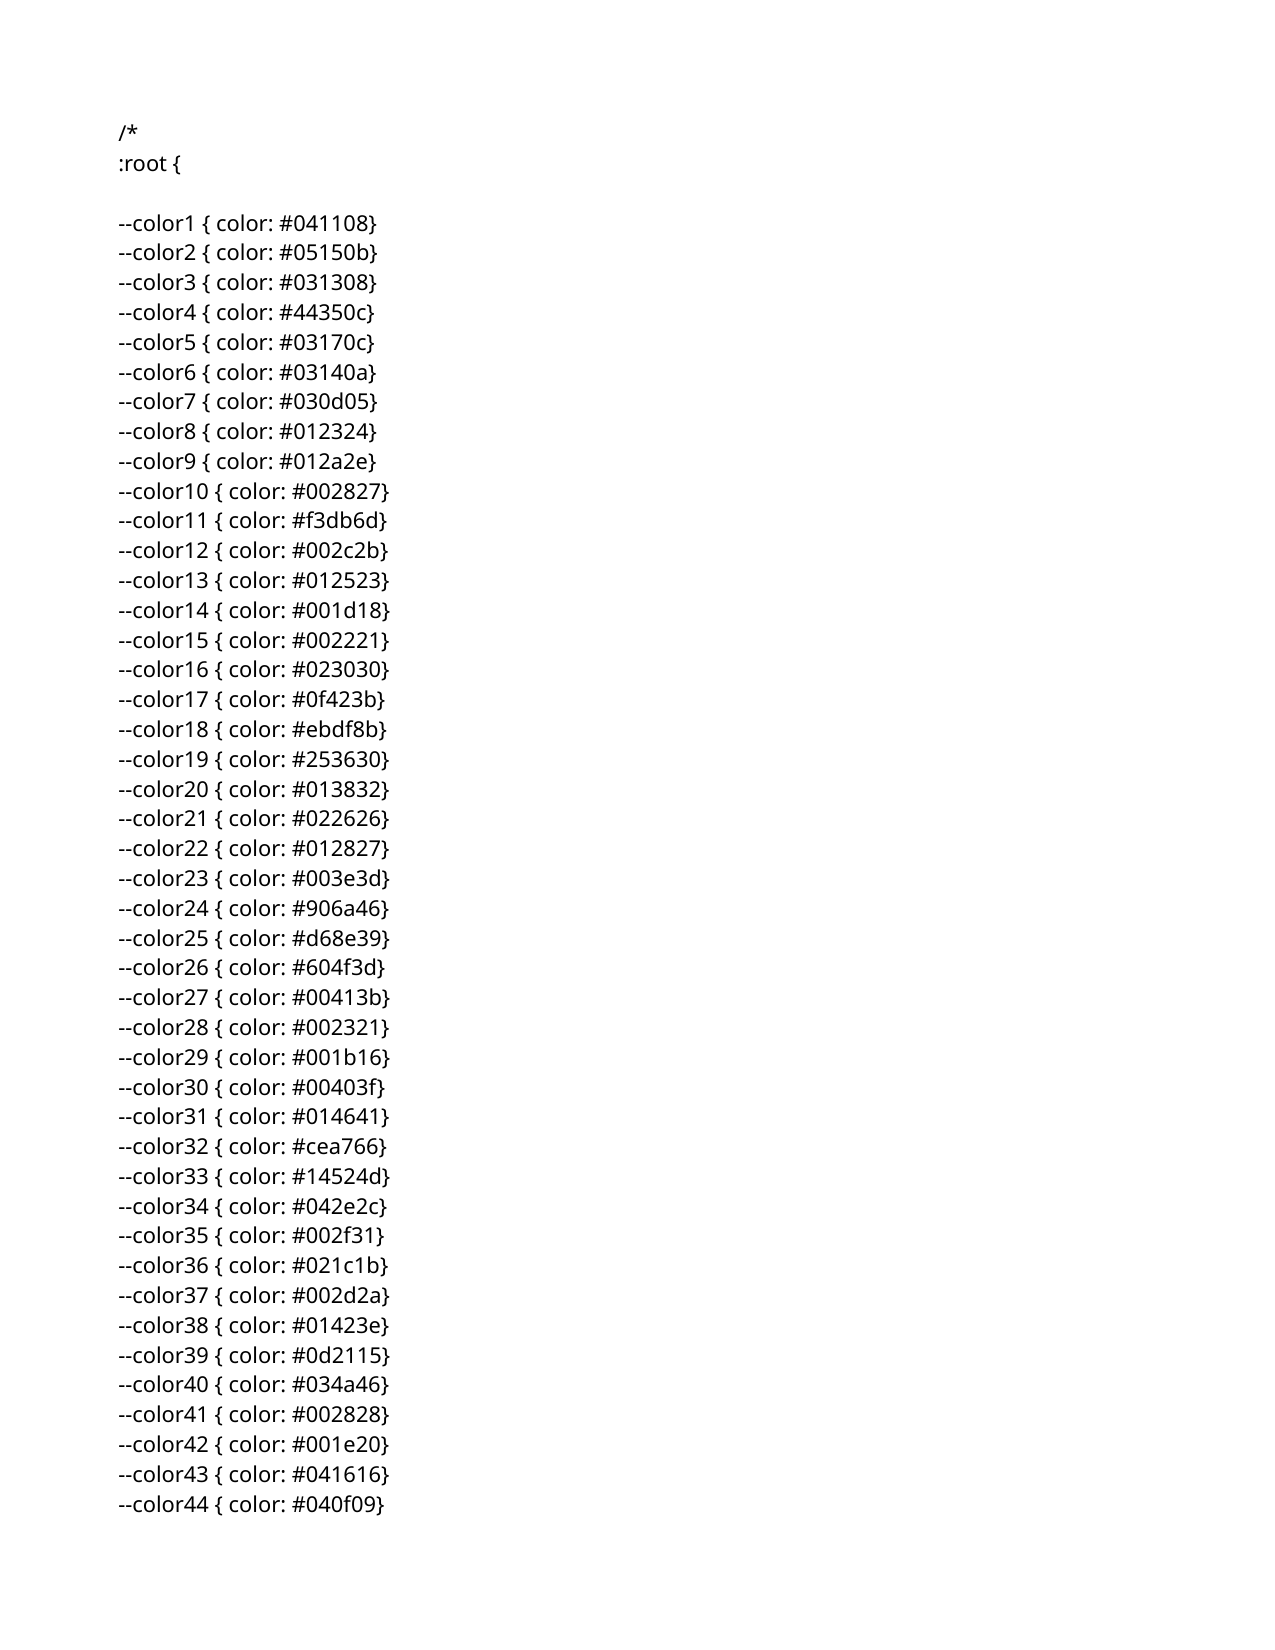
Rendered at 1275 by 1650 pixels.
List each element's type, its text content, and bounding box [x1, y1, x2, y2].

text --color3 { color: #031308} [118, 267, 1157, 297]
text --color34 { color: #042e2c} [118, 1191, 1157, 1220]
text --color22 { color: #012827} [118, 833, 1157, 863]
text --color33 { color: #14524d} [118, 1161, 1157, 1191]
text --color43 { color: #041616} [118, 1459, 1157, 1488]
text --color4 { color: #44350c} [118, 297, 1157, 327]
text --color28 { color: #002321} [118, 1012, 1157, 1042]
text --color19 { color: #253630} [118, 744, 1157, 773]
text --color42 { color: #001e20} [118, 1429, 1157, 1459]
text --color29 { color: #001b16} [118, 1042, 1157, 1071]
text --color38 { color: #01423e} [118, 1310, 1157, 1339]
text --color23 { color: #003e3d} [118, 863, 1157, 893]
text --color12 { color: #002c2b} [118, 535, 1157, 565]
text --color9 { color: #012a2e} [118, 446, 1157, 476]
text /* [118, 118, 1157, 148]
text --color24 { color: #906a46} [118, 893, 1157, 922]
text --color13 { color: #012523} [118, 565, 1157, 595]
text --color2 { color: #05150b} [118, 237, 1157, 267]
text --color39 { color: #0d2115} [118, 1339, 1157, 1369]
text --color27 { color: #00413b} [118, 982, 1157, 1012]
text --color41 { color: #002828} [118, 1399, 1157, 1429]
text --color20 { color: #013832} [118, 773, 1157, 803]
text --color1 { color: #041108} [118, 207, 1157, 237]
text --color16 { color: #023030} [118, 654, 1157, 684]
text :root { [118, 148, 1157, 178]
text --color8 { color: #012324} [118, 416, 1157, 446]
text --color37 { color: #002d2a} [118, 1280, 1157, 1310]
text --color31 { color: #014641} [118, 1101, 1157, 1131]
text --color17 { color: #0f423b} [118, 684, 1157, 714]
text --color18 { color: #ebdf8b} [118, 714, 1157, 744]
text --color44 { color: #040f09} [118, 1488, 1157, 1518]
text --color35 { color: #002f31} [118, 1220, 1157, 1250]
text --color40 { color: #034a46} [118, 1369, 1157, 1399]
text --color30 { color: #00403f} [118, 1071, 1157, 1101]
text --color10 { color: #002827} [118, 476, 1157, 505]
text --color26 { color: #604f3d} [118, 952, 1157, 982]
text --color6 { color: #03140a} [118, 356, 1157, 386]
text --color15 { color: #002221} [118, 624, 1157, 654]
text --color5 { color: #03170c} [118, 327, 1157, 356]
text --color36 { color: #021c1b} [118, 1250, 1157, 1280]
text --color7 { color: #030d05} [118, 386, 1157, 416]
text --color14 { color: #001d18} [118, 595, 1157, 624]
text --color11 { color: #f3db6d} [118, 505, 1157, 535]
text --color21 { color: #022626} [118, 803, 1157, 833]
text --color32 { color: #cea766} [118, 1131, 1157, 1161]
text --color25 { color: #d68e39} [118, 922, 1157, 952]
